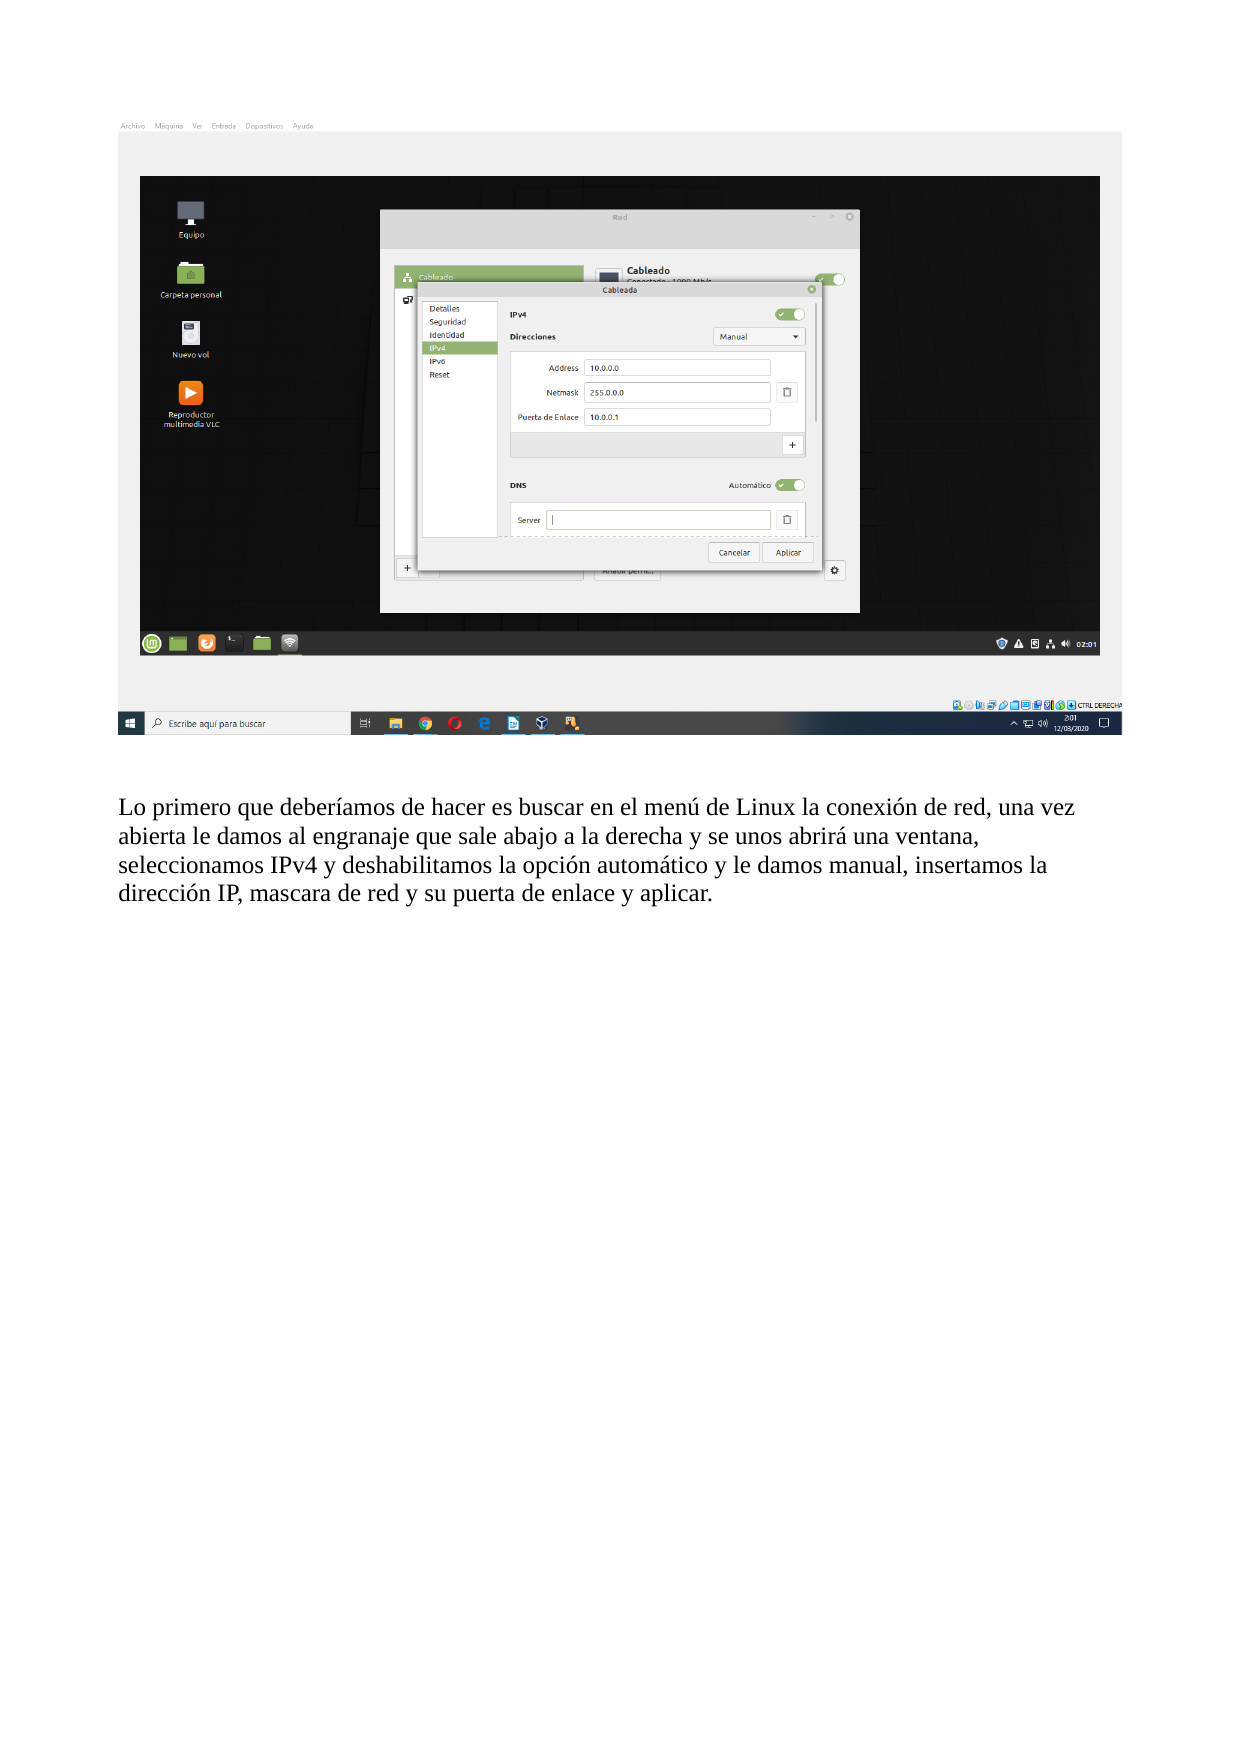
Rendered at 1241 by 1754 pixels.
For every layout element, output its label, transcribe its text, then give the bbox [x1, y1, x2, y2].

picture [118, 118, 1123, 735]
text Lo primero que deberíamos de hacer es buscar en el menú de Linux la conexión de red, una vez abierta le damos al engranaje que sale abajo a la derecha y se unos abrirá una ventana, seleccionamos IPv4 y deshabilitamos la opción automático y le damos manual, insertamos la dirección IP, mascara de red y su puerta de enlace y aplicar. [118, 792, 1122, 907]
